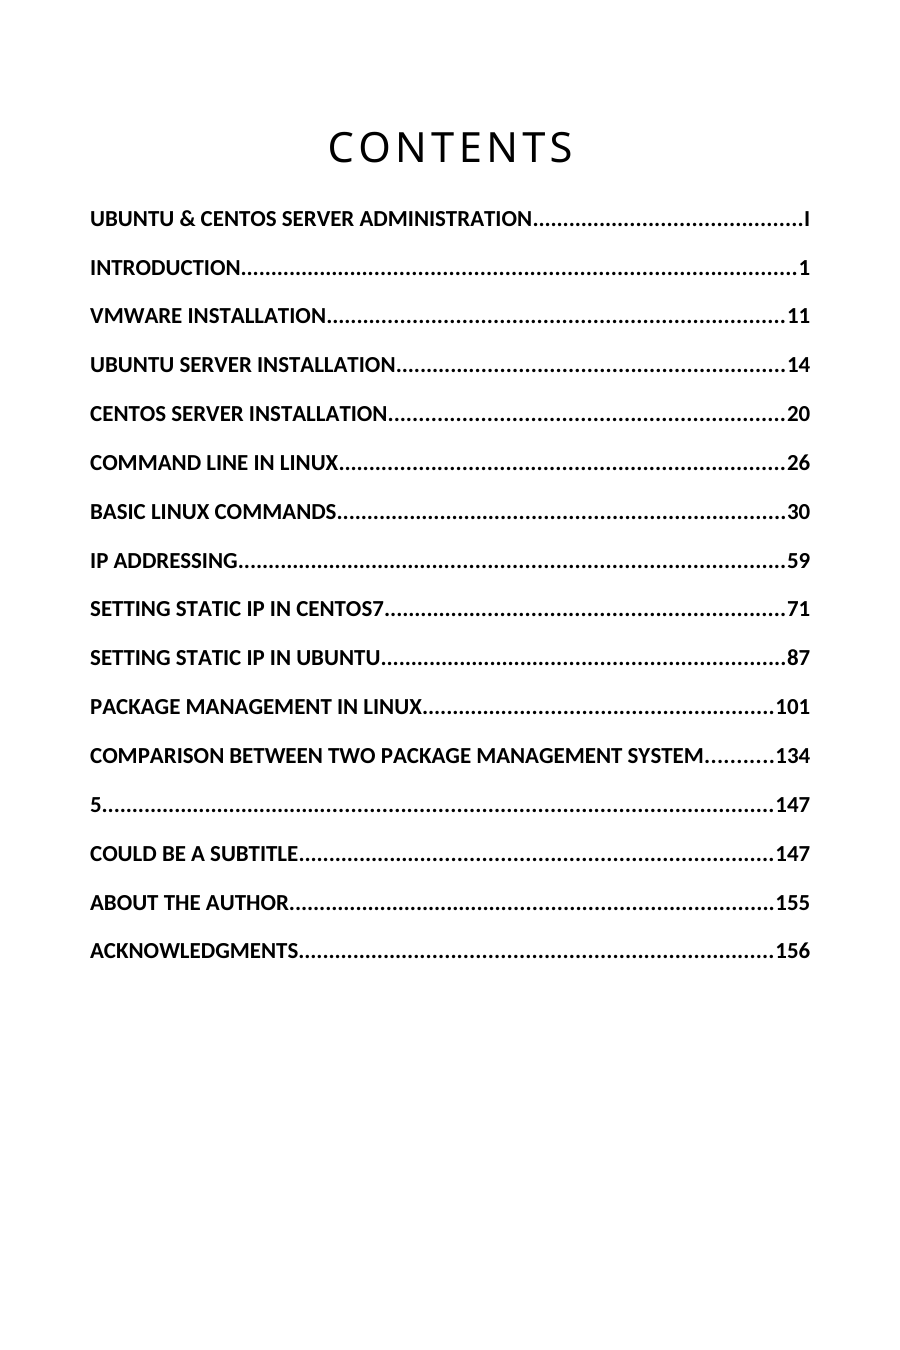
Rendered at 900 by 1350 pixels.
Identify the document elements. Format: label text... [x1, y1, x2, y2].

text Ubuntu Server Installation 14 [90, 350, 810, 378]
text Package management in linux 101 [90, 692, 810, 720]
text UBUNTU & CENTOS SERVER ADMINISTRATION i [90, 204, 810, 232]
text ABOUT THE AUTHOR 155 [90, 888, 810, 916]
text BASIC LINUX COMMANDS 30 [90, 497, 810, 525]
text Comparison Between two Package management system 134 [90, 741, 810, 769]
text CENTOS Server Installation 20 [90, 399, 810, 427]
text ip addressing 59 [90, 546, 810, 574]
text SETTING STATIC IP IN ubuntu 87 [90, 643, 810, 671]
text VMware Installation 11 [90, 301, 810, 329]
text SETTING STATIC IP IN CENTOS7 71 [90, 594, 810, 623]
text INTRODUCTION 1 [90, 253, 810, 281]
text could be a subtitle 147 [90, 839, 810, 867]
text COMMAND LINE IN LINUX 26 [90, 448, 810, 476]
text Acknowledgments 156 [90, 937, 810, 964]
text CONTENTS [90, 117, 810, 174]
text 5 147 [90, 790, 810, 818]
